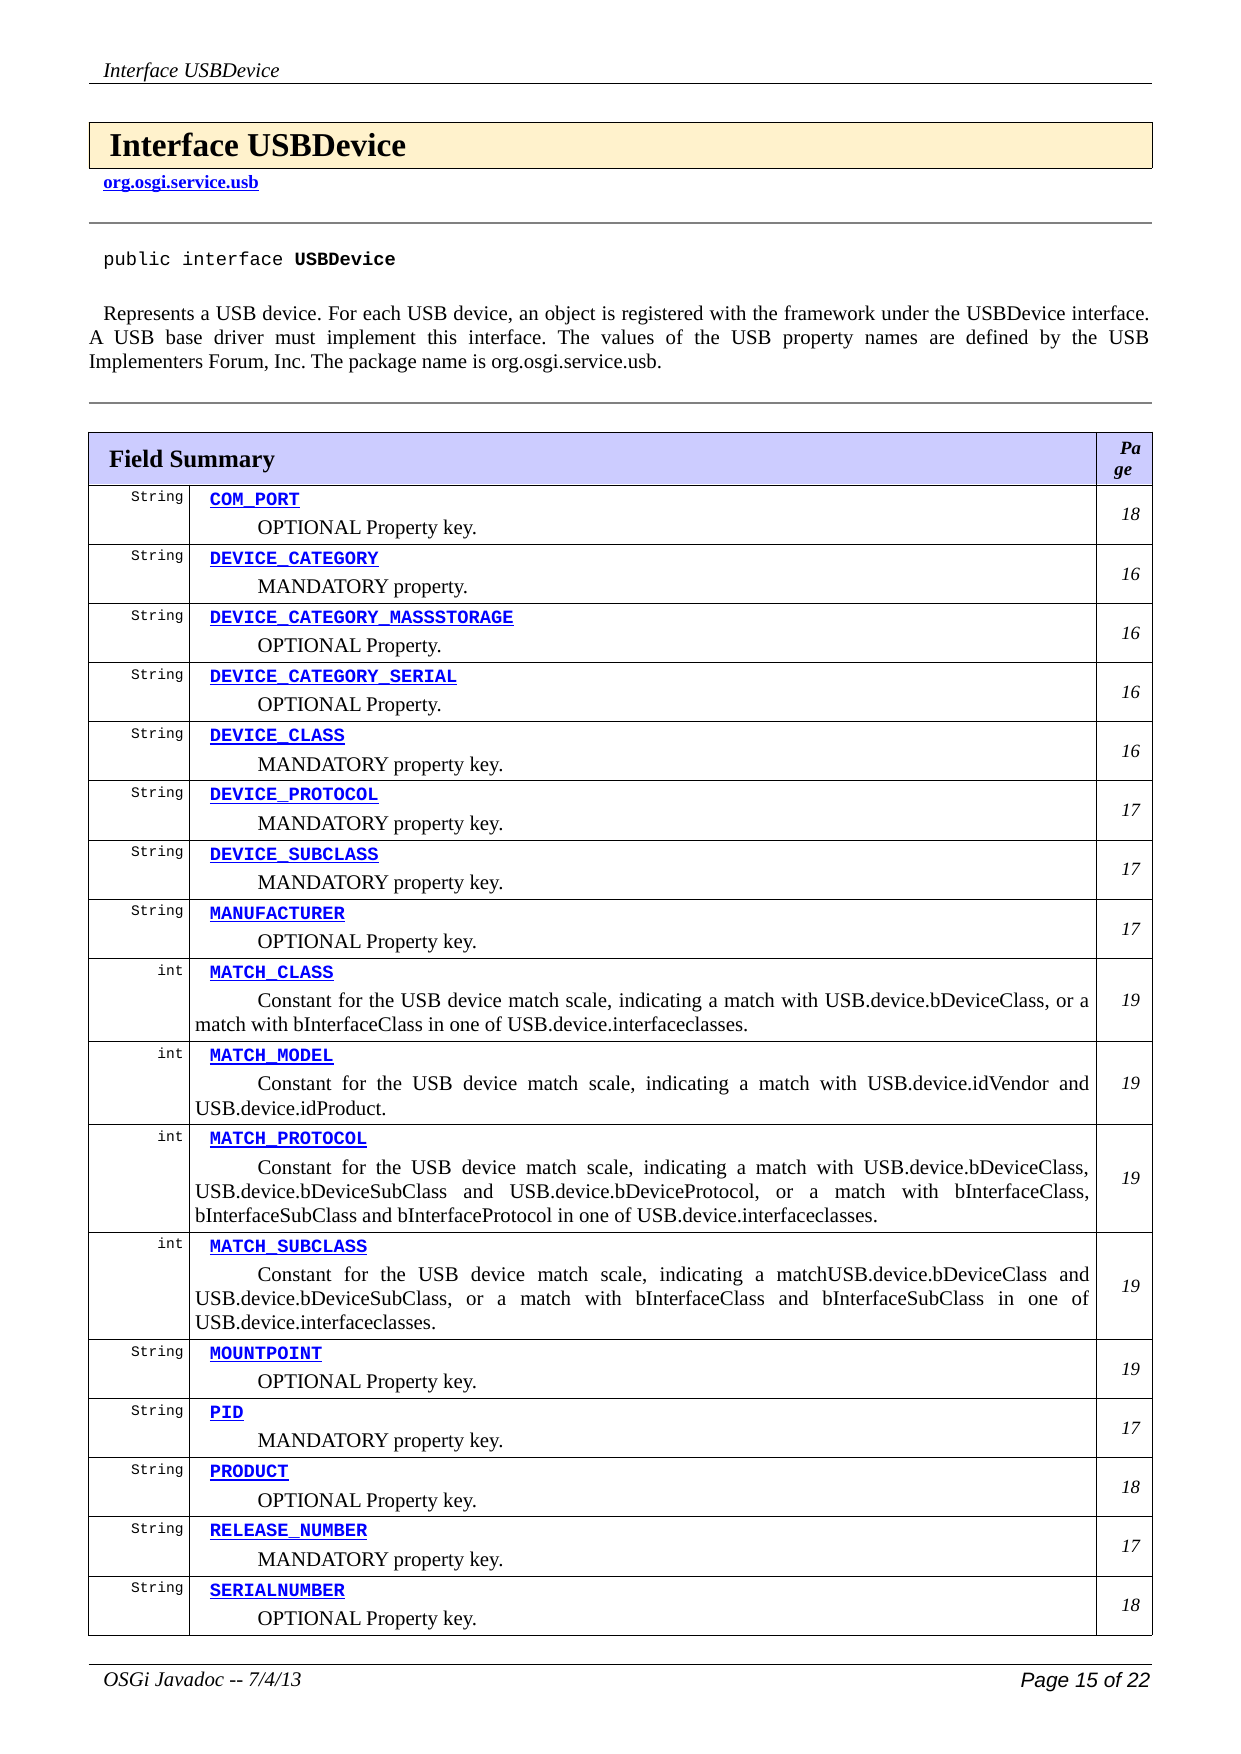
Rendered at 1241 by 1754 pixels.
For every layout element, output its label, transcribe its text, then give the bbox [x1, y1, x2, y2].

table_cell String [89, 841, 189, 899]
table_cell DEVICE_CATEGORY_MASSSTORAGE OPTIONAL Property. [190, 604, 1096, 662]
table_cell DEVICE_CLASS MANDATORY property key. [190, 722, 1096, 780]
table_cell 19 [1097, 1042, 1152, 1124]
table_cell String [89, 604, 189, 662]
table_cell 18 [1097, 486, 1152, 544]
table_cell String [89, 722, 189, 780]
table_cell 19 [1097, 1340, 1152, 1398]
table_header Page [1097, 433, 1152, 484]
table_cell 16 [1097, 545, 1152, 603]
table_cell COM_PORT OPTIONAL Property key. [190, 486, 1096, 544]
text public interface USBDevice [88, 250, 1152, 271]
table_cell String [89, 1458, 189, 1516]
table_cell 17 [1097, 900, 1152, 958]
table_cell 17 [1097, 841, 1152, 899]
table_cell MANUFACTURER OPTIONAL Property key. [190, 900, 1096, 958]
table_cell int [89, 1125, 189, 1232]
table_cell String [89, 486, 189, 544]
table_cell String [89, 1577, 189, 1635]
table_cell int [89, 1042, 189, 1124]
table_cell 18 [1097, 1577, 1152, 1635]
table_cell 16 [1097, 722, 1152, 780]
table_cell String [89, 545, 189, 603]
table_cell MOUNTPOINT OPTIONAL Property key. [190, 1340, 1096, 1398]
table_cell 16 [1097, 604, 1152, 662]
table_cell DEVICE_PROTOCOL MANDATORY property key. [190, 781, 1096, 839]
table_cell String [89, 1517, 189, 1576]
table_cell PRODUCT OPTIONAL Property key. [190, 1458, 1096, 1516]
table_cell String [89, 663, 189, 721]
table_cell PID MANDATORY property key. [190, 1399, 1096, 1457]
table_cell 16 [1097, 663, 1152, 721]
table_cell 17 [1097, 1399, 1152, 1457]
table_cell int [89, 1233, 189, 1339]
table_cell MATCH_CLASS Constant for the USB device match scale, indicating a match with USB.device.bDeviceClass, or a match with bInterfaceClass in one of USB.device.interfaceclasses. [190, 959, 1096, 1041]
table_cell int [89, 959, 189, 1041]
table_cell 17 [1097, 1517, 1152, 1576]
table_cell 19 [1097, 959, 1152, 1041]
text org.osgi.service.usb [88, 171, 1152, 193]
table_cell DEVICE_CATEGORY MANDATORY property. [190, 545, 1096, 603]
table_cell DEVICE_CATEGORY_SERIAL OPTIONAL Property. [190, 663, 1096, 721]
subtitle Interface USBDevice [90, 123, 1152, 168]
table_cell String [89, 1340, 189, 1398]
table_cell String [89, 900, 189, 958]
table_cell MATCH_MODEL Constant for the USB device match scale, indicating a match with USB.device.idVendor and USB.device.idProduct. [190, 1042, 1096, 1124]
text Represents a USB device. For each USB device, an object is registered with the framework under the USBDevice interface. A USB base driver must implement this interface. The values of the USB property names are defined by the USB Implementers Forum, Inc. The package name is org.osgi.service.usb. [88, 301, 1152, 373]
table_cell RELEASE_NUMBER MANDATORY property key. [190, 1517, 1096, 1576]
table_cell MATCH_SUBCLASS Constant for the USB device match scale, indicating a matchUSB.device.bDeviceClass and USB.device.bDeviceSubClass, or a match with bInterfaceClass and bInterfaceSubClass in one of USB.device.interfaceclasses. [190, 1233, 1096, 1339]
table_cell 19 [1097, 1125, 1152, 1232]
table_cell 18 [1097, 1458, 1152, 1516]
table_cell String [89, 1399, 189, 1457]
table_cell 19 [1097, 1233, 1152, 1339]
table_header Field Summary [89, 433, 1096, 484]
table_cell DEVICE_SUBCLASS MANDATORY property key. [190, 841, 1096, 899]
table_cell MATCH_PROTOCOL Constant for the USB device match scale, indicating a match with USB.device.bDeviceClass, USB.device.bDeviceSubClass and USB.device.bDeviceProtocol, or a match with bInterfaceClass, bInterfaceSubClass and bInterfaceProtocol in one of USB.device.interfaceclasses. [190, 1125, 1096, 1232]
table_cell SERIALNUMBER OPTIONAL Property key. [190, 1577, 1096, 1635]
table_cell String [89, 781, 189, 839]
table_cell 17 [1097, 781, 1152, 839]
